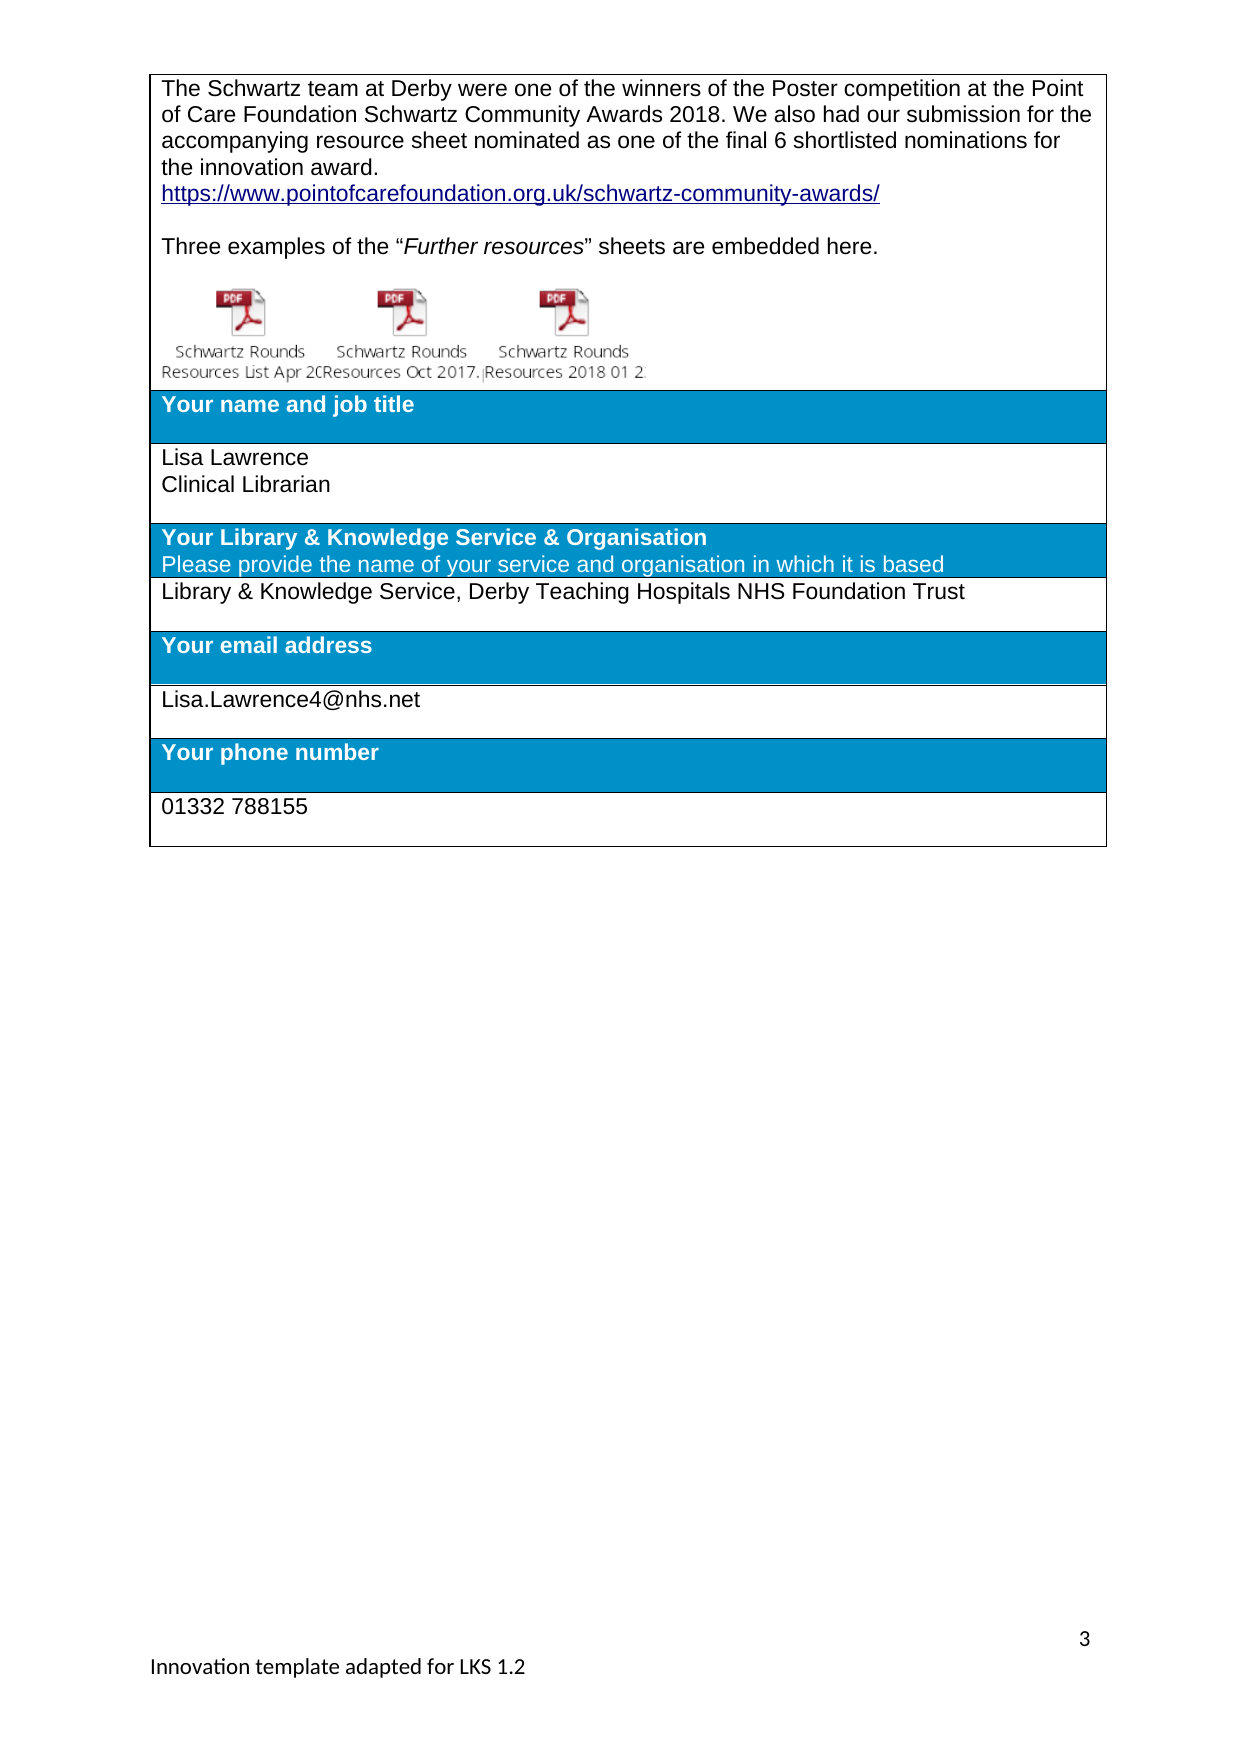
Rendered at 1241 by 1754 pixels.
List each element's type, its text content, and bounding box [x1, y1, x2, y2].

table_cell Lisa.Lawrence4@nhs.net [151, 686, 1106, 738]
table_cell Your email address [151, 632, 1106, 684]
table_cell Lisa Lawrence Clinical Librarian in HEE [151, 444, 1106, 523]
table_cell Library & Knowledge Service, Derby Teaching Hospitals NHS Foundation Trust [151, 578, 1106, 631]
table_cell Your phone number [151, 739, 1106, 792]
table_cell Your Library & Knowledge Service & Organisation Please provide the name of your service and organisation in which it is based [151, 524, 1106, 577]
table_cell Your name and job title [151, 391, 1106, 443]
table_cell 01332 788155 [151, 793, 1106, 846]
table_cell The Schwartz team at Derby were one of the winners of the Poster competition at the Point of Care Foundation Schwartz Community Awards 2018. We also had our submission for the accompanying resource sheet nominated as one of the final 6 shortlisted nominations for the innovation award. https://www.pointofcarefoundation.org.uk/schwartz-community-awards/ Three examples of the “Further resources” sheets are embedded here. [151, 75, 1106, 389]
